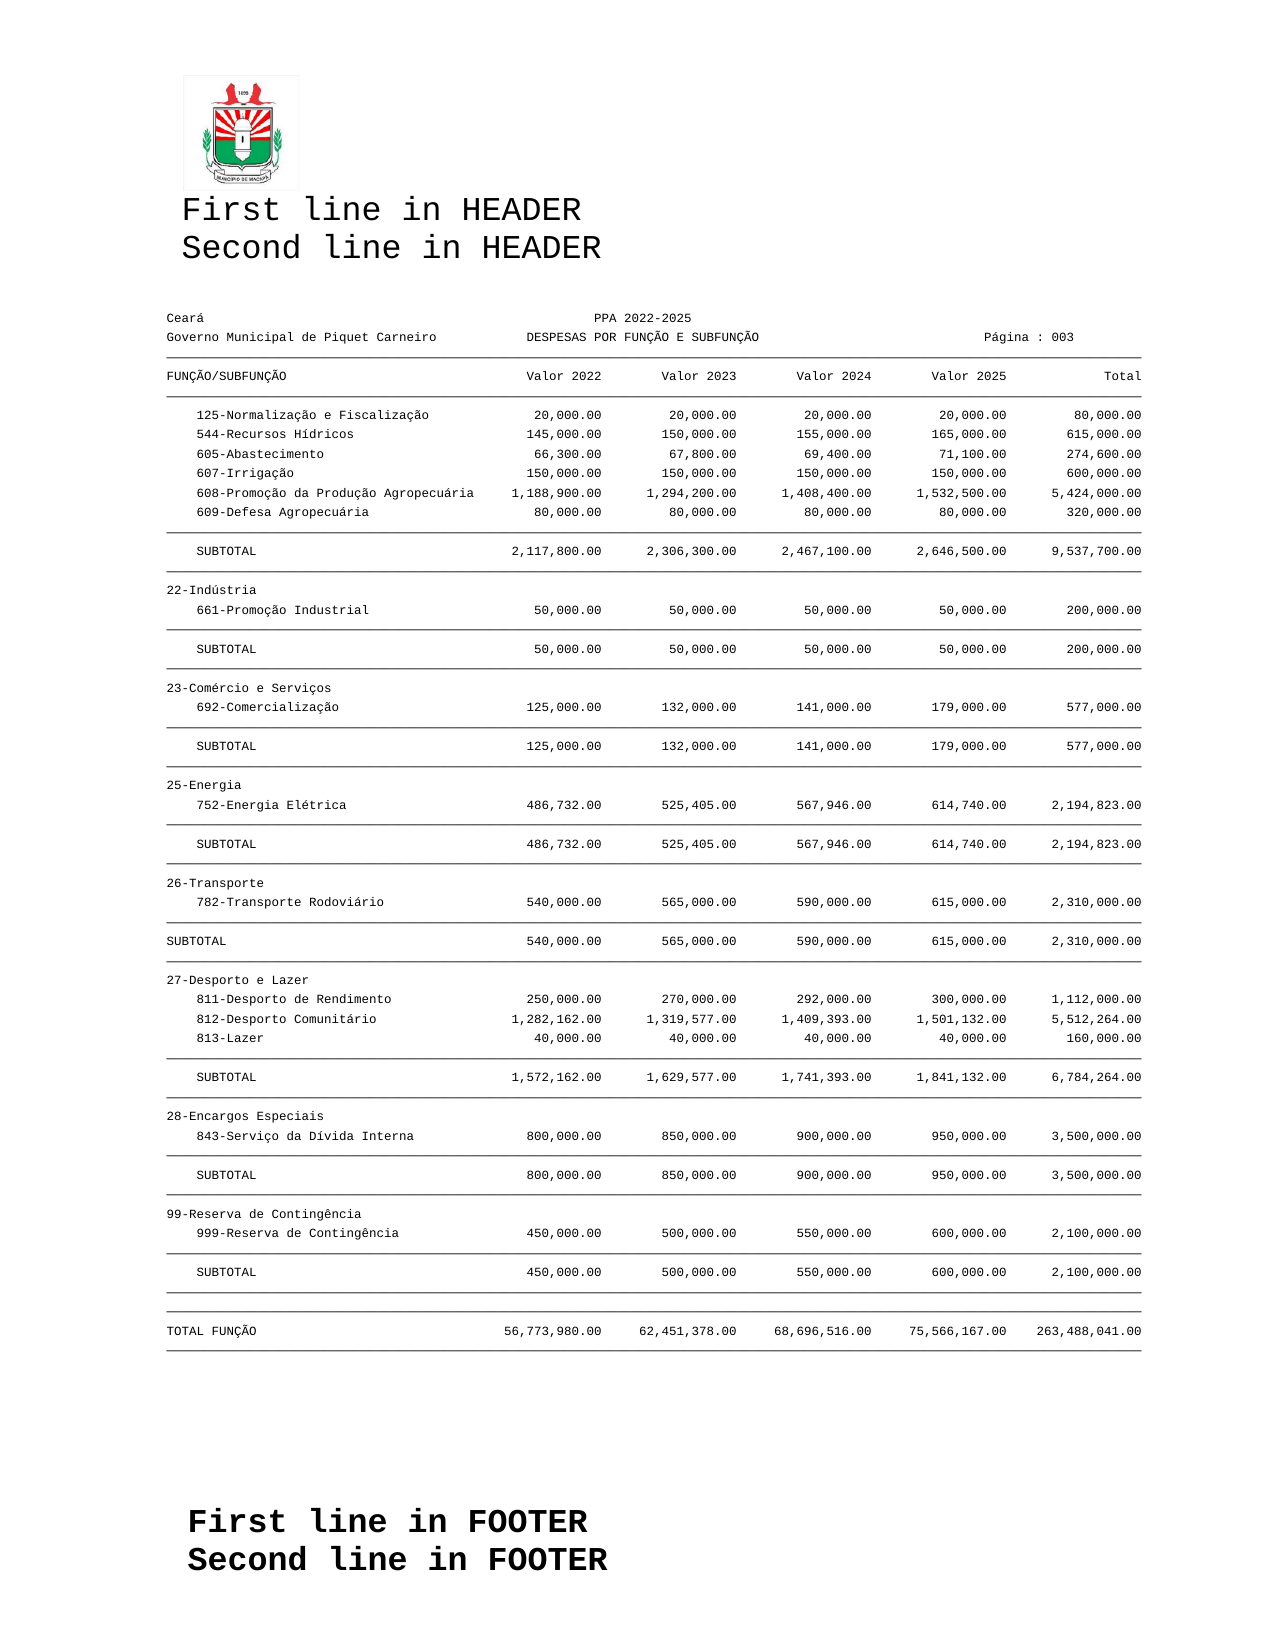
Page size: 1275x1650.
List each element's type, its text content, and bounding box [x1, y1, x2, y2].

text Ceará PPA 2022-2025 Governo Municipal de Piquet Carneiro DESPESAS POR FUNÇÃO E SUBFUNÇÃO Página : 003 —————————————————————————————————————————————————————————————————————————————————————————————————————————————————————————————————— FUNÇÃO/SUBFUNÇÃO Valor 2022 Valor 2023 Valor 2024 Valor 2025 Total —————————————————————————————————————————————————————————————————————————————————————————————————————————————————————————————————— 125-Normalização e Fiscalização 20,000.00 20,000.00 20,000.00 20,000.00 80,000.00 544-Recursos Hídricos 145,000.00 150,000.00 155,000.00 165,000.00 615,000.00 605-Abastecimento 66,300.00 67,800.00 69,400.00 71,100.00 274,600.00 607-Irrigação 150,000.00 150,000.00 150,000.00 150,000.00 600,000.00 608-Promoção da Produção Agropecuária 1,188,900.00 1,294,200.00 1,408,400.00 1,532,500.00 5,424,000.00 609-Defesa Agropecuária 80,000.00 80,000.00 80,000.00 80,000.00 320,000.00 —————————————————————————————————————————————————————————————————————————————————————————————————————————————————————————————————— SUBTOTAL 2,117,800.00 2,306,300.00 2,467,100.00 2,646,500.00 9,537,700.00 —————————————————————————————————————————————————————————————————————————————————————————————————————————————————————————————————— 22-Indústria 661-Promoção Industrial 50,000.00 50,000.00 50,000.00 50,000.00 200,000.00 —————————————————————————————————————————————————————————————————————————————————————————————————————————————————————————————————— SUBTOTAL 50,000.00 50,000.00 50,000.00 50,000.00 200,000.00 —————————————————————————————————————————————————————————————————————————————————————————————————————————————————————————————————— 23-Comércio e Serviços 692-Comercialização 125,000.00 132,000.00 141,000.00 179,000.00 577,000.00 —————————————————————————————————————————————————————————————————————————————————————————————————————————————————————————————————— SUBTOTAL 125,000.00 132,000.00 141,000.00 179,000.00 577,000.00 —————————————————————————————————————————————————————————————————————————————————————————————————————————————————————————————————— 25-Energia 752-Energia Elétrica 486,732.00 525,405.00 567,946.00 614,740.00 2,194,823.00 —————————————————————————————————————————————————————————————————————————————————————————————————————————————————————————————————— SUBTOTAL 486,732.00 525,405.00 567,946.00 614,740.00 2,194,823.00 —————————————————————————————————————————————————————————————————————————————————————————————————————————————————————————————————— 26-Transporte 782-Transporte Rodoviário 540,000.00 565,000.00 590,000.00 615,000.00 2,310,000.00 —————————————————————————————————————————————————————————————————————————————————————————————————————————————————————————————————— SUBTOTAL 540,000.00 565,000.00 590,000.00 615,000.00 2,310,000.00 —————————————————————————————————————————————————————————————————————————————————————————————————————————————————————————————————— 27-Desporto e Lazer 811-Desporto de Rendimento 250,000.00 270,000.00 292,000.00 300,000.00 1,112,000.00 812-Desporto Comunitário 1,282,162.00 1,319,577.00 1,409,393.00 1,501,132.00 5,512,264.00 813-Lazer 40,000.00 40,000.00 40,000.00 40,000.00 160,000.00 —————————————————————————————————————————————————————————————————————————————————————————————————————————————————————————————————— SUBTOTAL 1,572,162.00 1,629,577.00 1,741,393.00 1,841,132.00 6,784,264.00 —————————————————————————————————————————————————————————————————————————————————————————————————————————————————————————————————— 28-Encargos Especiais 843-Serviço da Dívida Interna 800,000.00 850,000.00 900,000.00 950,000.00 3,500,000.00 —————————————————————————————————————————————————————————————————————————————————————————————————————————————————————————————————— SUBTOTAL 800,000.00 850,000.00 900,000.00 950,000.00 3,500,000.00 —————————————————————————————————————————————————————————————————————————————————————————————————————————————————————————————————— 99-Reserva de Contingência 999-Reserva de Contingência 450,000.00 500,000.00 550,000.00 600,000.00 2,100,000.00 —————————————————————————————————————————————————————————————————————————————————————————————————————————————————————————————————— SUBTOTAL 450,000.00 500,000.00 550,000.00 600,000.00 2,100,000.00 —————————————————————————————————————————————————————————————————————————————————————————————————————————————————————————————————— —————————————————————————————————————————————————————————————————————————————————————————————————————————————————————————————————— TOTAL FUNÇÃO 56,773,980.00 62,451,378.00 68,696,516.00 75,566,167.00 263,488,041.00 —————————————————————————————————————————————————————————————————————————————————————————————————————————————————————————————————— [166, 307, 1264, 1378]
picture [181, 75, 300, 194]
